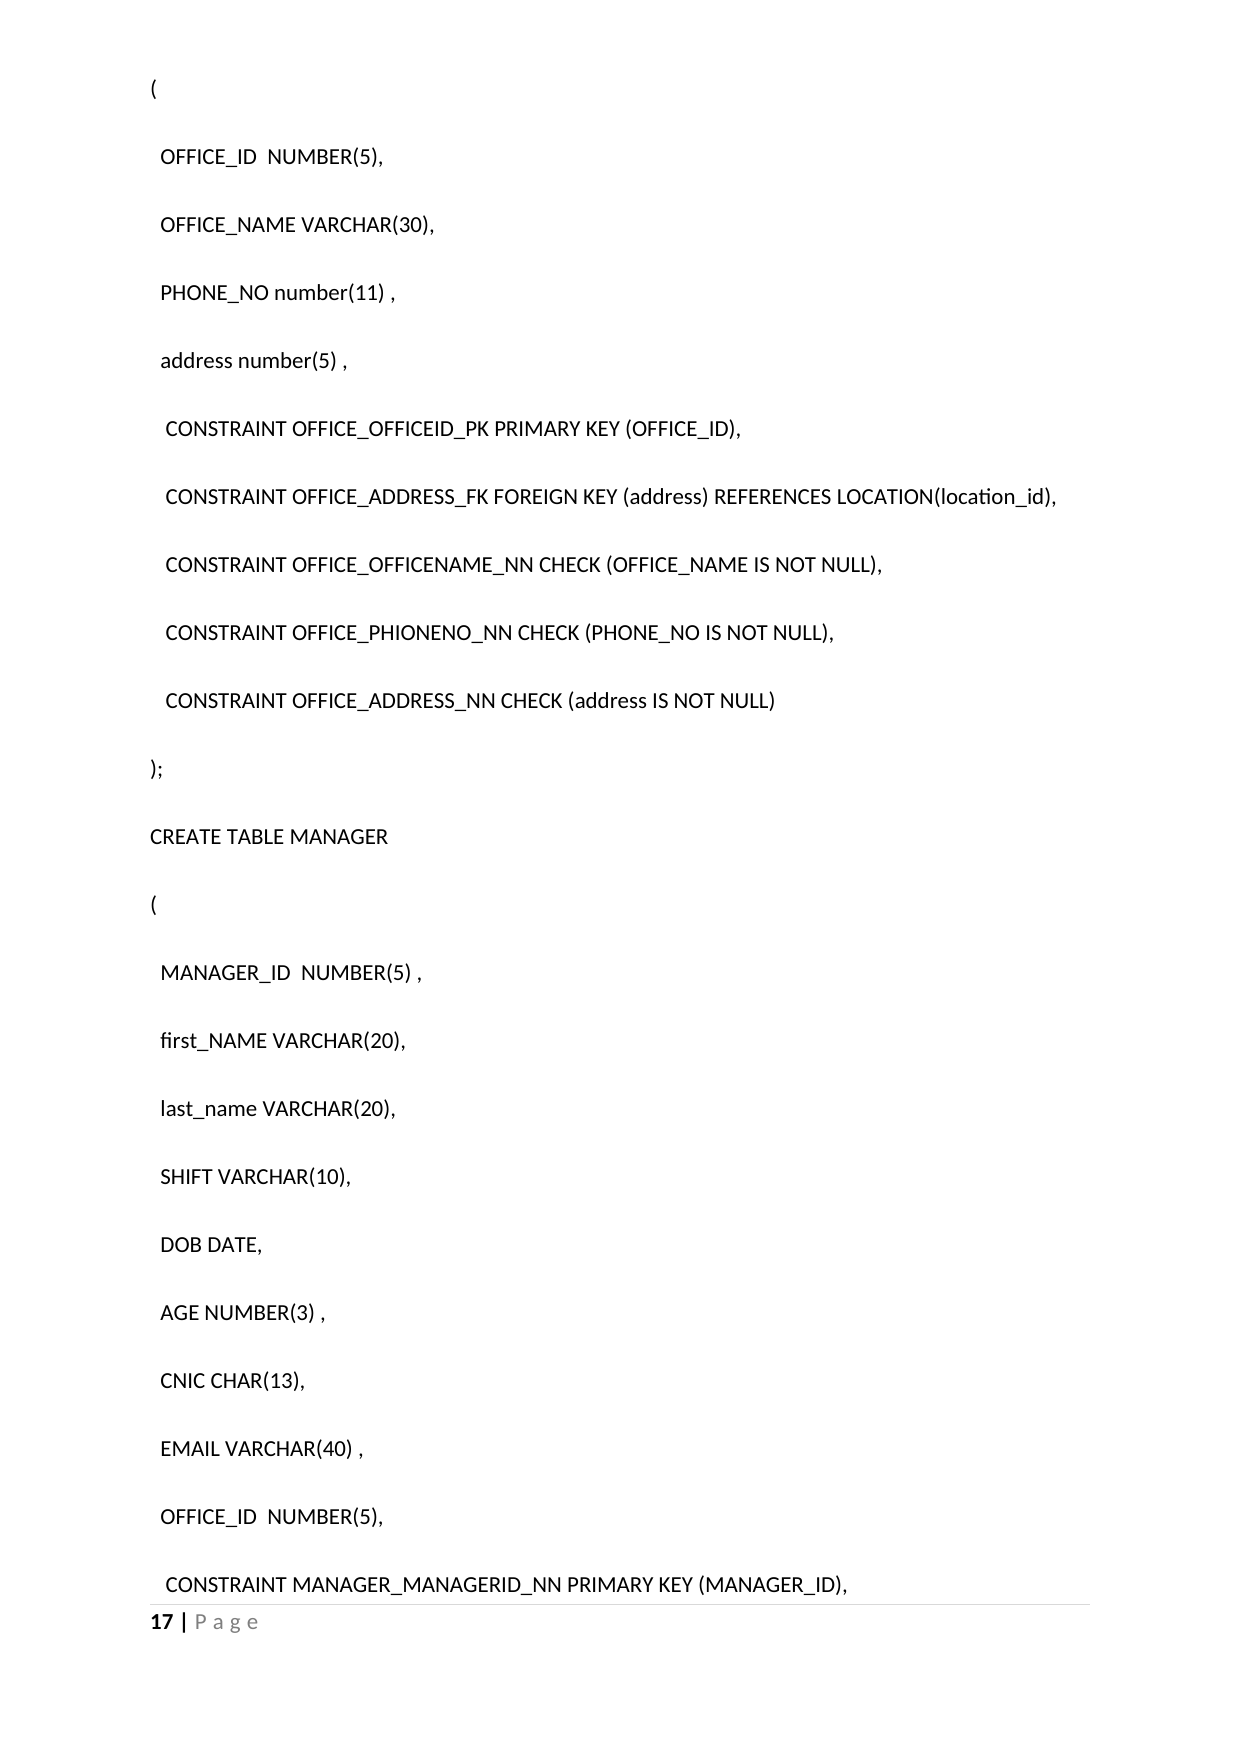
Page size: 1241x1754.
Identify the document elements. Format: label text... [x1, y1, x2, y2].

subtitle SHIFT VARCHAR(10), [150, 1162, 1090, 1190]
subtitle CONSTRAINT OFFICE_PHIONENO_NN CHECK (PHONE_NO IS NOT NULL), [150, 618, 1090, 646]
subtitle CONSTRAINT OFFICE_ADDRESS_FK FOREIGN KEY (address) REFERENCES LOCATION(location_id), [150, 482, 1090, 510]
subtitle AGE NUMBER(3) , [150, 1298, 1090, 1326]
subtitle CONSTRAINT OFFICE_ADDRESS_NN CHECK (address IS NOT NULL) [150, 686, 1090, 714]
subtitle OFFICE_NAME VARCHAR(30), [150, 210, 1090, 238]
subtitle address number(5) , [150, 346, 1090, 374]
subtitle DOB DATE, [150, 1230, 1090, 1258]
subtitle CNIC CHAR(13), [150, 1366, 1090, 1394]
subtitle first_NAME VARCHAR(20), [150, 1026, 1090, 1054]
subtitle CONSTRAINT OFFICE_OFFICENAME_NN CHECK (OFFICE_NAME IS NOT NULL), [150, 550, 1090, 578]
subtitle CONSTRAINT OFFICE_OFFICEID_PK PRIMARY KEY (OFFICE_ID), [150, 414, 1090, 442]
subtitle PHONE_NO number(11) , [150, 278, 1090, 306]
subtitle CONSTRAINT MANAGER_MANAGERID_NN PRIMARY KEY (MANAGER_ID), [150, 1570, 1090, 1598]
subtitle OFFICE_ID NUMBER(5), [150, 1502, 1090, 1530]
subtitle ( [150, 74, 1090, 102]
subtitle EMAIL VARCHAR(40) , [150, 1434, 1090, 1462]
subtitle OFFICE_ID NUMBER(5), [150, 142, 1090, 170]
subtitle last_name VARCHAR(20), [150, 1094, 1090, 1122]
subtitle MANAGER_ID NUMBER(5) , [150, 958, 1090, 986]
subtitle ); [150, 754, 1090, 782]
subtitle CREATE TABLE MANAGER [150, 822, 1090, 850]
subtitle ( [150, 890, 1090, 918]
